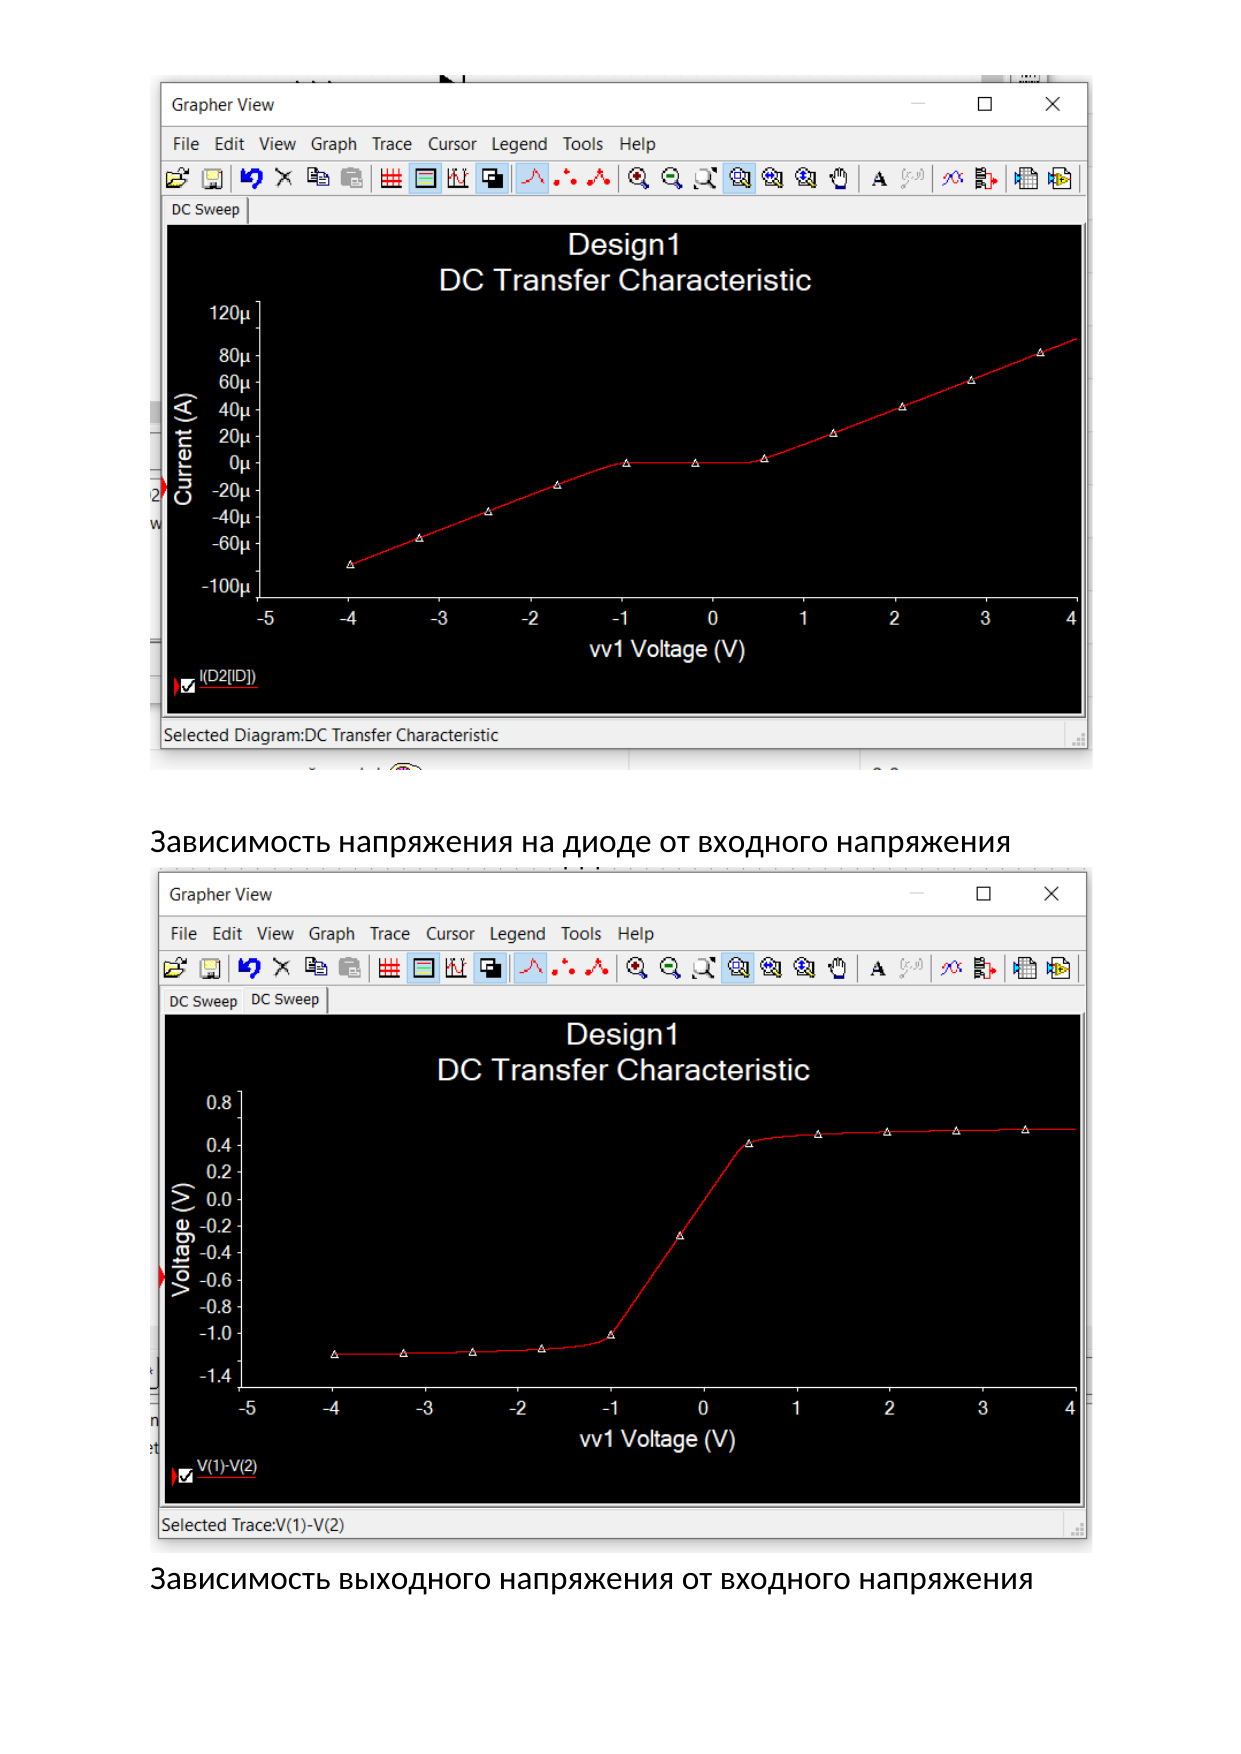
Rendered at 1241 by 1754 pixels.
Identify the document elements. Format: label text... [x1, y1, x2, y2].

picture [150, 867, 1093, 1553]
list Зависимость напряжения на диоде от входного напряжения [150, 820, 1165, 861]
picture [150, 75, 1093, 770]
list Зависимость выходного напряжения от входного напряжения [150, 1557, 1165, 1598]
